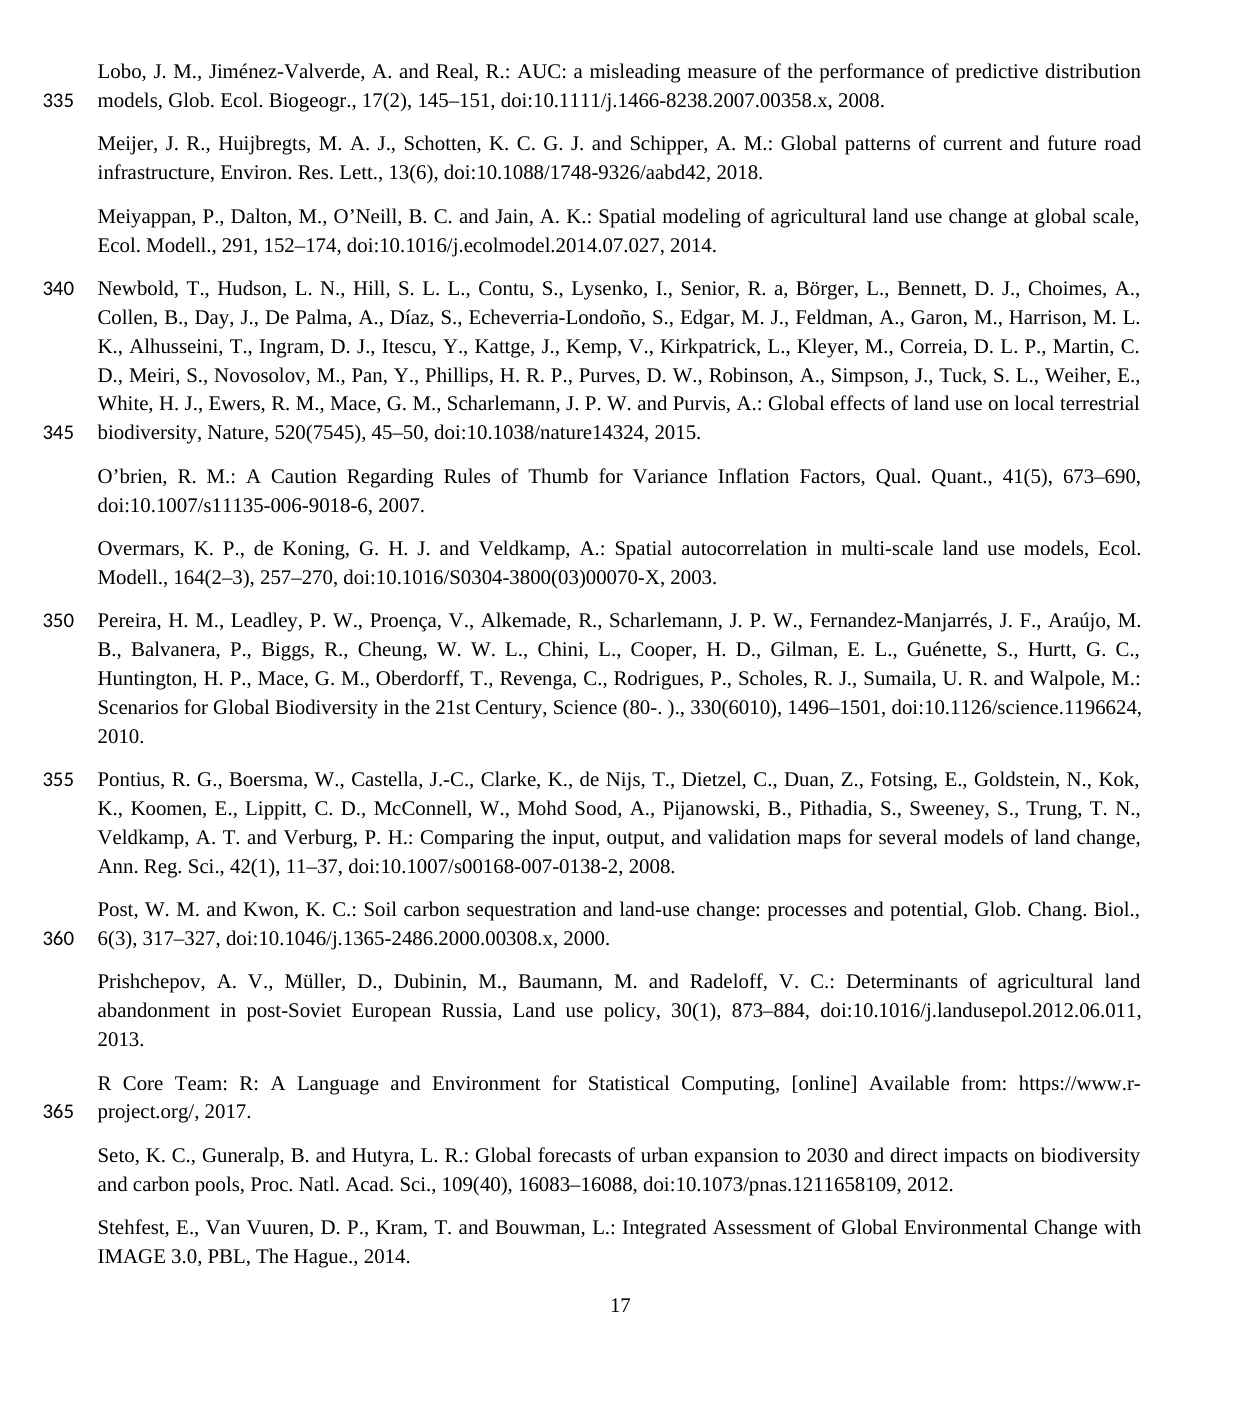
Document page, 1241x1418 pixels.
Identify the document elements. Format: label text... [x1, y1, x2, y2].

text Lobo, J. M., Jiménez-Valverde, A. and Real, R.: AUC: a misleading measure of the performance of predictive distribution models, Glob. Ecol. Biogeogr., 17(2), 145–151, doi:10.1111/j.1466-8238.2007.00358.x, 2008. [97, 59, 1143, 112]
text R Core Team: R: A Language and Environment for Statistical Computing, [online] Available from: https://www.r-project.org/, 2017. [97, 1071, 1143, 1123]
text Stehfest, E., Van Vuuren, D. P., Kram, T. and Bouwman, L.: Integrated Assessment of Global Environmental Change with IMAGE 3.0, PBL, The Hague., 2014. [97, 1215, 1143, 1268]
text Post, W. M. and Kwon, K. C.: Soil carbon sequestration and land-use change: processes and potential, Glob. Chang. Biol., 6(3), 317–327, doi:10.1046/j.1365-2486.2000.00308.x, 2000. [97, 897, 1143, 950]
text Prishchepov, A. V., Müller, D., Dubinin, M., Baumann, M. and Radeloff, V. C.: Determinants of agricultural land abandonment in post-Soviet European Russia, Land use policy, 30(1), 873–884, doi:10.1016/j.landusepol.2012.06.011, 2013. [97, 969, 1143, 1051]
text Pereira, H. M., Leadley, P. W., Proença, V., Alkemade, R., Scharlemann, J. P. W., Fernandez-Manjarrés, J. F., Araújo, M. B., Balvanera, P., Biggs, R., Cheung, W. W. L., Chini, L., Cooper, H. D., Gilman, E. L., Guénette, S., Hurtt, G. C., Huntington, H. P., Mace, G. M., Oberdorff, T., Revenga, C., Rodrigues, P., Scholes, R. J., Sumaila, U. R. and Walpole, M.: Scenarios for Global Biodiversity in the 21st Century, Science (80-. )., 330(6010), 1496–1501, doi:10.1126/science.1196624, 2010. [97, 608, 1143, 748]
text Meiyappan, P., Dalton, M., O’Neill, B. C. and Jain, A. K.: Spatial modeling of agricultural land use change at global scale, Ecol. Modell., 291, 152–174, doi:10.1016/j.ecolmodel.2014.07.027, 2014. [97, 204, 1143, 257]
text Pontius, R. G., Boersma, W., Castella, J.-C., Clarke, K., de Nijs, T., Dietzel, C., Duan, Z., Fotsing, E., Goldstein, N., Kok, K., Koomen, E., Lippitt, C. D., McConnell, W., Mohd Sood, A., Pijanowski, B., Pithadia, S., Sweeney, S., Trung, T. N., Veldkamp, A. T. and Verburg, P. H.: Comparing the input, output, and validation maps for several models of land change, Ann. Reg. Sci., 42(1), 11–37, doi:10.1007/s00168-007-0138-2, 2008. [97, 767, 1143, 878]
text Meijer, J. R., Huijbregts, M. A. J., Schotten, K. C. G. J. and Schipper, A. M.: Global patterns of current and future road infrastructure, Environ. Res. Lett., 13(6), doi:10.1088/1748-9326/aabd42, 2018. [97, 131, 1143, 184]
text Overmars, K. P., de Koning, G. H. J. and Veldkamp, A.: Spatial autocorrelation in multi-scale land use models, Ecol. Modell., 164(2–3), 257–270, doi:10.1016/S0304-3800(03)00070-X, 2003. [97, 536, 1143, 589]
text Newbold, T., Hudson, L. N., Hill, S. L. L., Contu, S., Lysenko, I., Senior, R. a, Börger, L., Bennett, D. J., Choimes, A., Collen, B., Day, J., De Palma, A., Díaz, S., Echeverria-Londoño, S., Edgar, M. J., Feldman, A., Garon, M., Harrison, M. L. K., Alhusseini, T., Ingram, D. J., Itescu, Y., Kattge, J., Kemp, V., Kirkpatrick, L., Kleyer, M., Correia, D. L. P., Martin, C. D., Meiri, S., Novosolov, M., Pan, Y., Phillips, H. R. P., Purves, D. W., Robinson, A., Simpson, J., Tuck, S. L., Weiher, E., White, H. J., Ewers, R. M., Mace, G. M., Scharlemann, J. P. W. and Purvis, A.: Global effects of land use on local terrestrial biodiversity, Nature, 520(7545), 45–50, doi:10.1038/nature14324, 2015. [97, 276, 1143, 444]
text Seto, K. C., Guneralp, B. and Hutyra, L. R.: Global forecasts of urban expansion to 2030 and direct impacts on biodiversity and carbon pools, Proc. Natl. Acad. Sci., 109(40), 16083–16088, doi:10.1073/pnas.1211658109, 2012. [97, 1143, 1143, 1196]
text O’brien, R. M.: A Caution Regarding Rules of Thumb for Variance Inflation Factors, Qual. Quant., 41(5), 673–690, doi:10.1007/s11135-006-9018-6, 2007. [97, 464, 1143, 517]
